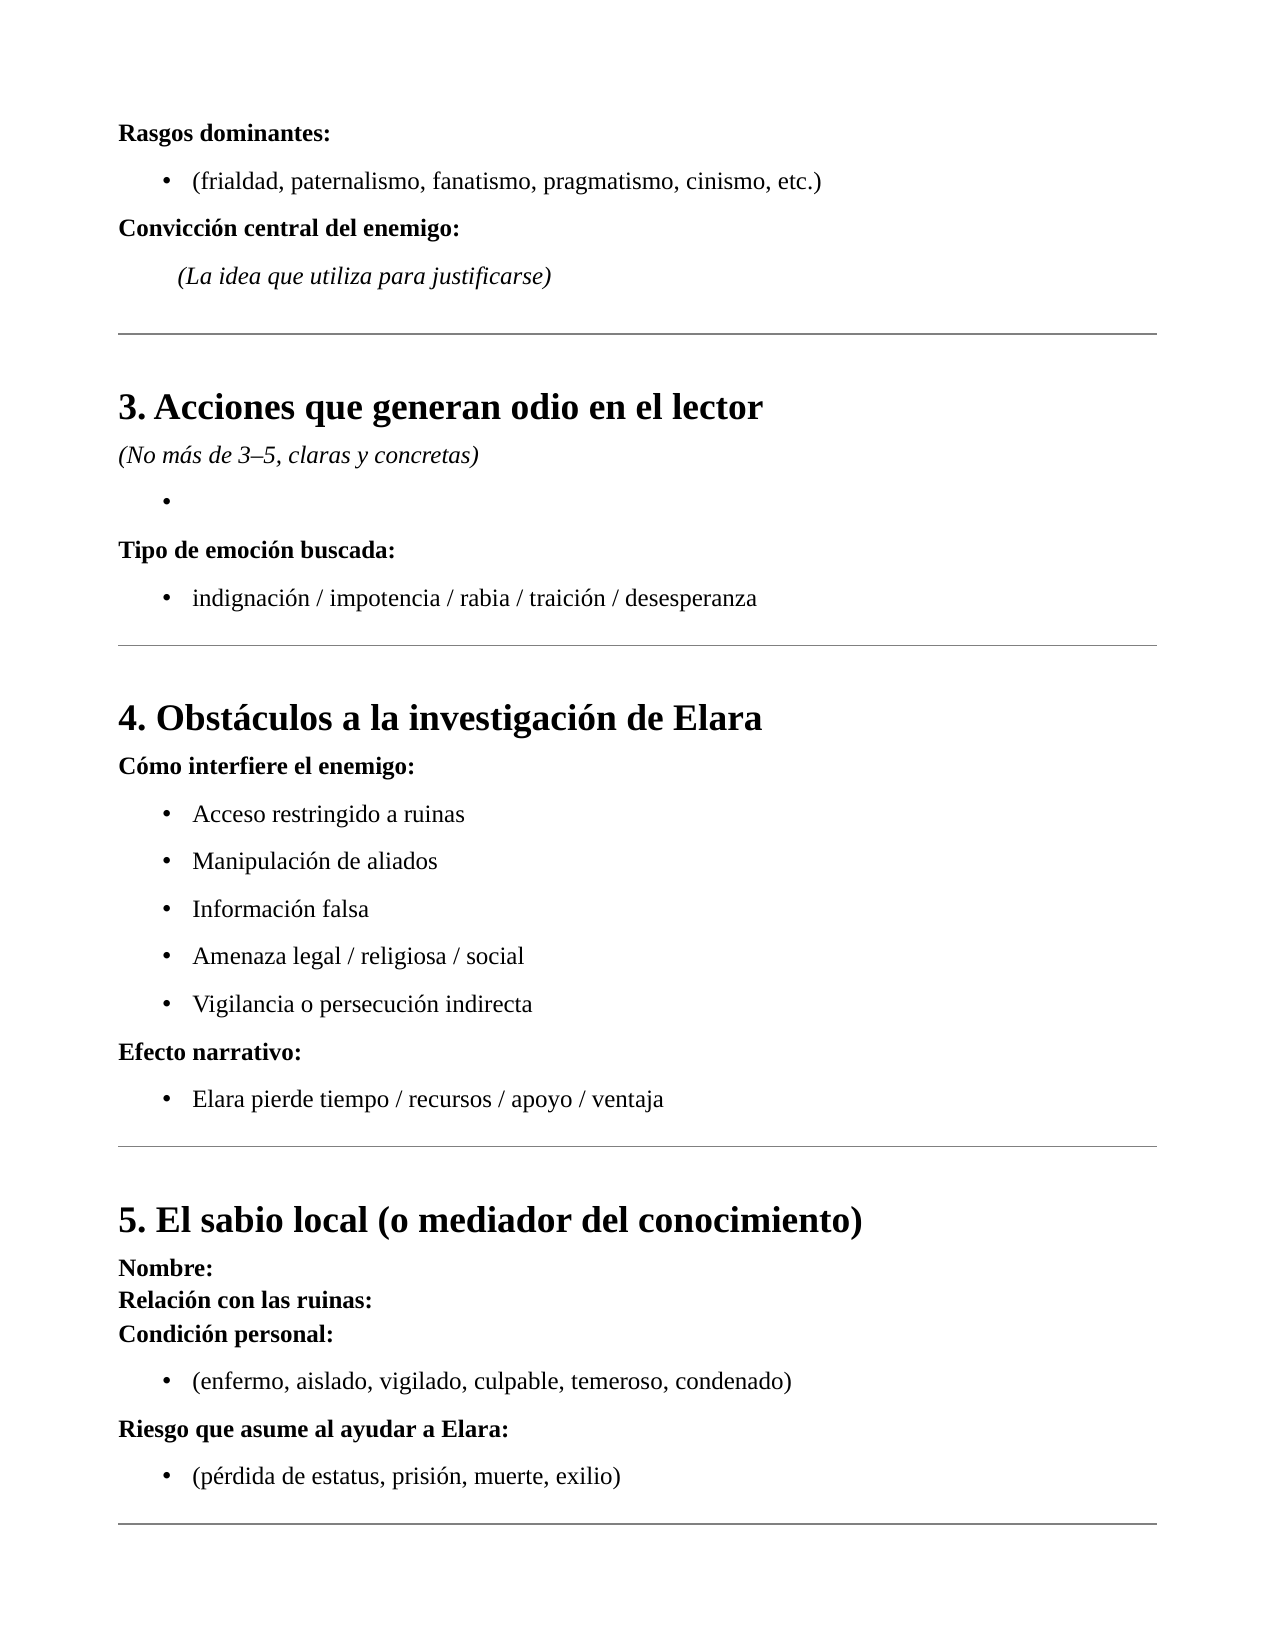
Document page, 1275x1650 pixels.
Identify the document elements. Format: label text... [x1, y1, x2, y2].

text Riesgo que asume al ayudar a Elara: [118, 1414, 1157, 1443]
list Amenaza legal / religiosa / social [162, 941, 1157, 970]
subtitle 3. Acciones que generan odio en el lector [118, 384, 1157, 427]
list indignación / impotencia / rabia / traición / desesperanza [162, 583, 1157, 611]
text Efecto narrativo: [118, 1037, 1157, 1065]
list Acceso restringido a ruinas [162, 799, 1157, 827]
list (enfermo, aislado, vigilado, culpable, temeroso, condenado) [162, 1366, 1157, 1395]
subtitle 4. Obstáculos a la investigación de Elara [118, 695, 1157, 738]
list (pérdida de estatus, prisión, muerte, exilio) [162, 1461, 1157, 1490]
subtitle 5. El sabio local (o mediador del conocimiento) [118, 1197, 1157, 1240]
list Información falsa [162, 894, 1157, 923]
list Manipulación de aliados [162, 846, 1157, 875]
text (La idea que utiliza para justificarse) [177, 261, 1098, 290]
text Cómo interfiere el enemigo: [118, 751, 1157, 780]
text (No más de 3–5, claras y concretas) [118, 440, 1157, 469]
text Tipo de emoción buscada: [118, 535, 1157, 564]
text Convicción central del enemigo: [118, 213, 1157, 242]
text Rasgos dominantes: [118, 118, 1157, 147]
list Elara pierde tiempo / recursos / apoyo / ventaja [162, 1084, 1157, 1113]
list Vigilancia o persecución indirecta [162, 989, 1157, 1018]
list (frialdad, paternalismo, fanatismo, pragmatismo, cinismo, etc.) [162, 166, 1157, 194]
text Nombre: Relación con las ruinas: Condición personal: [118, 1253, 1157, 1347]
